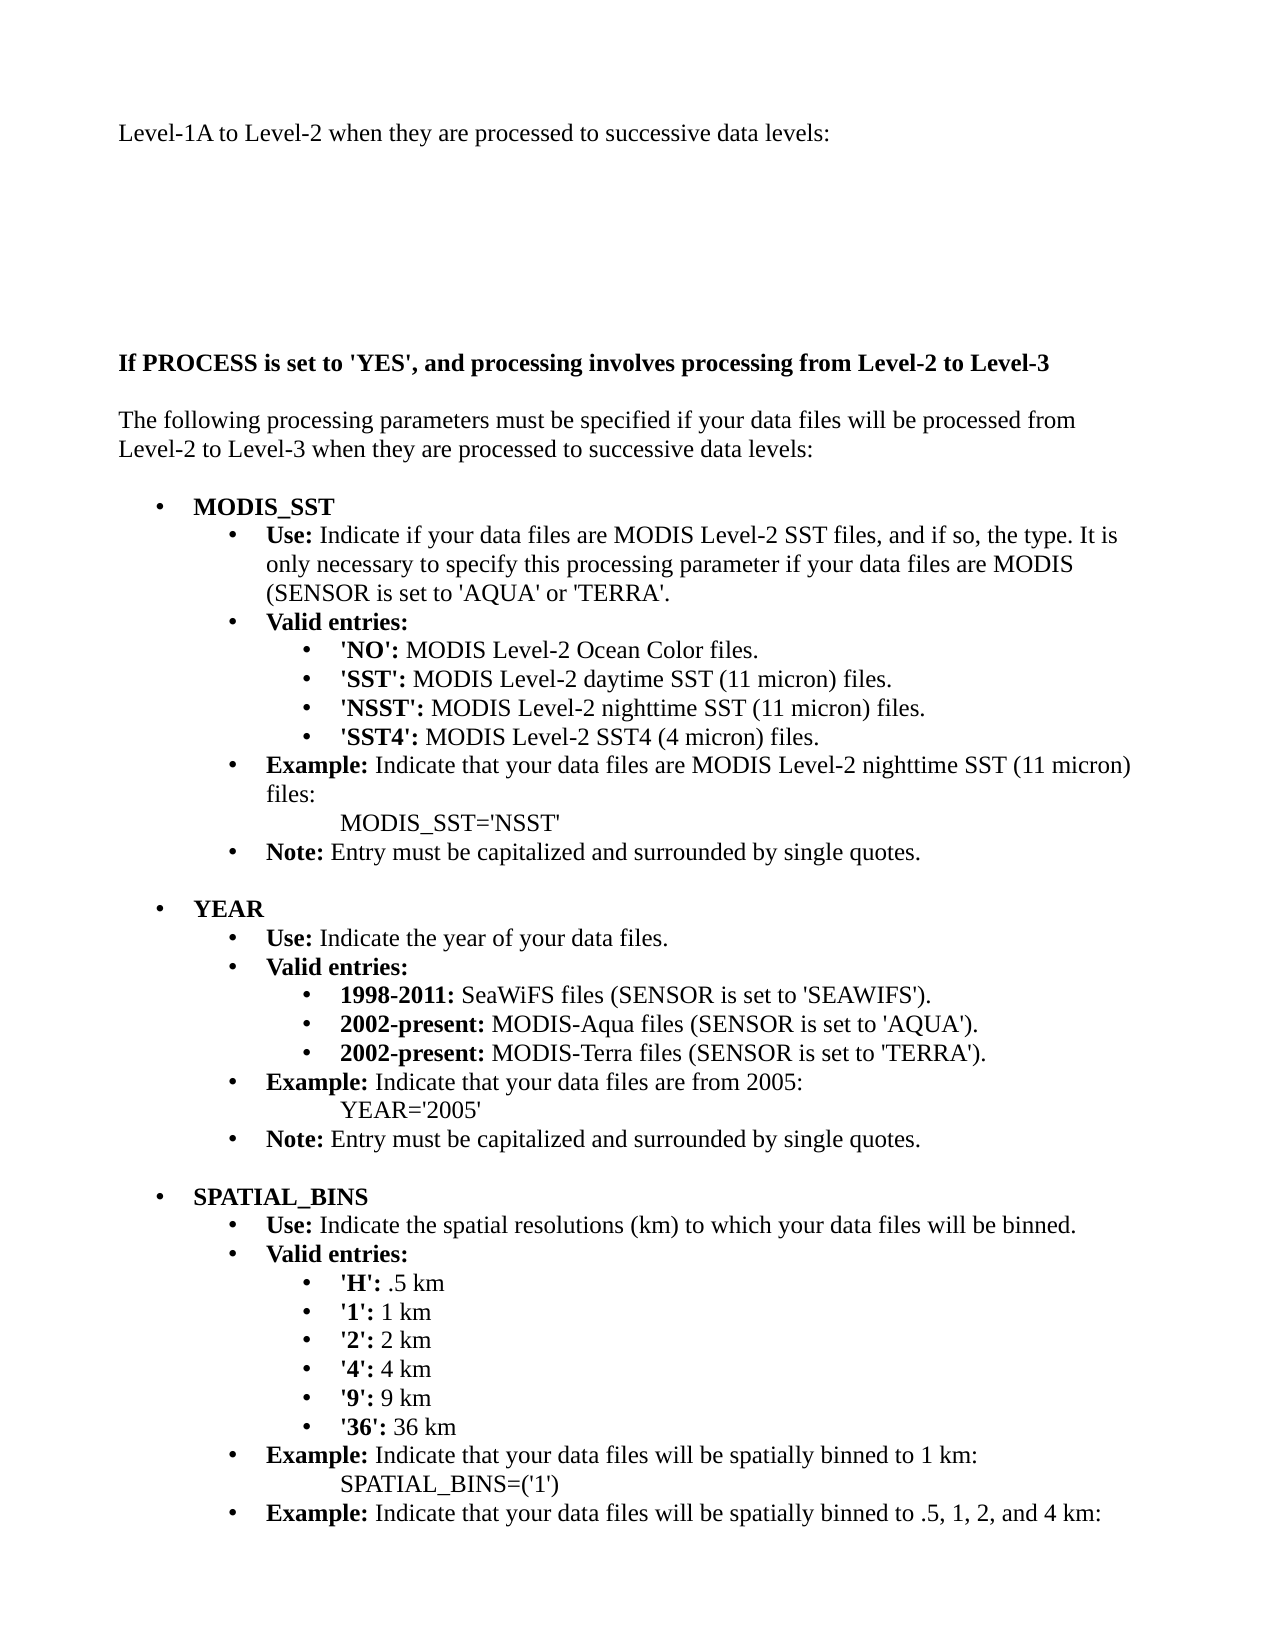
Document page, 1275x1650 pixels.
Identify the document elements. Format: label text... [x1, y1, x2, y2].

list '9': 9 km [302, 1383, 1157, 1412]
list MODIS_SST [156, 492, 1157, 521]
list MODIS_SST='NSST' [302, 808, 1157, 837]
list '4': 4 km [302, 1354, 1157, 1383]
list Use: Indicate if your data files are MODIS Level-2 SST files, and if so, the type. It is only necessary to specify this processing parameter if your data files are MODIS (SENSOR is set to 'AQUA' or 'TERRA'. [228, 521, 1157, 607]
text Level-2 to Level-3 when they are processed to successive data levels: [118, 434, 1157, 463]
list Example: Indicate that your data files are MODIS Level-2 nighttime SST (11 micron) files: [228, 751, 1157, 808]
list '36': 36 km [302, 1412, 1157, 1441]
list Example: Indicate that your data files are from 2005: [228, 1067, 1157, 1096]
list '2': 2 km [302, 1326, 1157, 1354]
list Valid entries: [228, 607, 1157, 636]
list 'H': .5 km [302, 1268, 1157, 1297]
list '1': 1 km [302, 1297, 1157, 1326]
list 'SST4': MODIS Level-2 SST4 (4 micron) files. [302, 722, 1157, 751]
list Use: Indicate the year of your data files. [228, 923, 1157, 952]
list 'SST': MODIS Level-2 daytime SST (11 micron) files. [302, 664, 1157, 693]
list Valid entries: [228, 1239, 1157, 1268]
list SPATIAL_BINS=('1') [302, 1469, 1157, 1498]
text The following processing parameters must be specified if your data files will be processed from [118, 406, 1157, 434]
text If PROCESS is set to 'YES', and processing involves processing from Level-2 to Level-3 [118, 348, 1157, 377]
list 2002-present: MODIS-Terra files (SENSOR is set to 'TERRA'). [302, 1038, 1157, 1067]
list YEAR='2005' [302, 1096, 1157, 1124]
list 'NSST': MODIS Level-2 nighttime SST (11 micron) files. [302, 693, 1157, 722]
list Note: Entry must be capitalized and surrounded by single quotes. [228, 837, 1157, 866]
list SPATIAL_BINS [156, 1182, 1157, 1211]
text Level-1A to Level-2 when they are processed to successive data levels: [118, 118, 1157, 147]
list 2002-present: MODIS-Aqua files (SENSOR is set to 'AQUA'). [302, 1009, 1157, 1038]
list Use: Indicate the spatial resolutions (km) to which your data files will be binned. [228, 1211, 1157, 1239]
list Example: Indicate that your data files will be spatially binned to .5, 1, 2, and 4 km: [228, 1498, 1157, 1527]
list YEAR [156, 894, 1157, 923]
list Example: Indicate that your data files will be spatially binned to 1 km: [228, 1441, 1157, 1469]
list 'NO': MODIS Level-2 Ocean Color files. [302, 636, 1157, 664]
list Note: Entry must be capitalized and surrounded by single quotes. [228, 1124, 1157, 1153]
list Valid entries: [228, 952, 1157, 981]
list 1998-2011: SeaWiFS files (SENSOR is set to 'SEAWIFS'). [302, 981, 1157, 1009]
